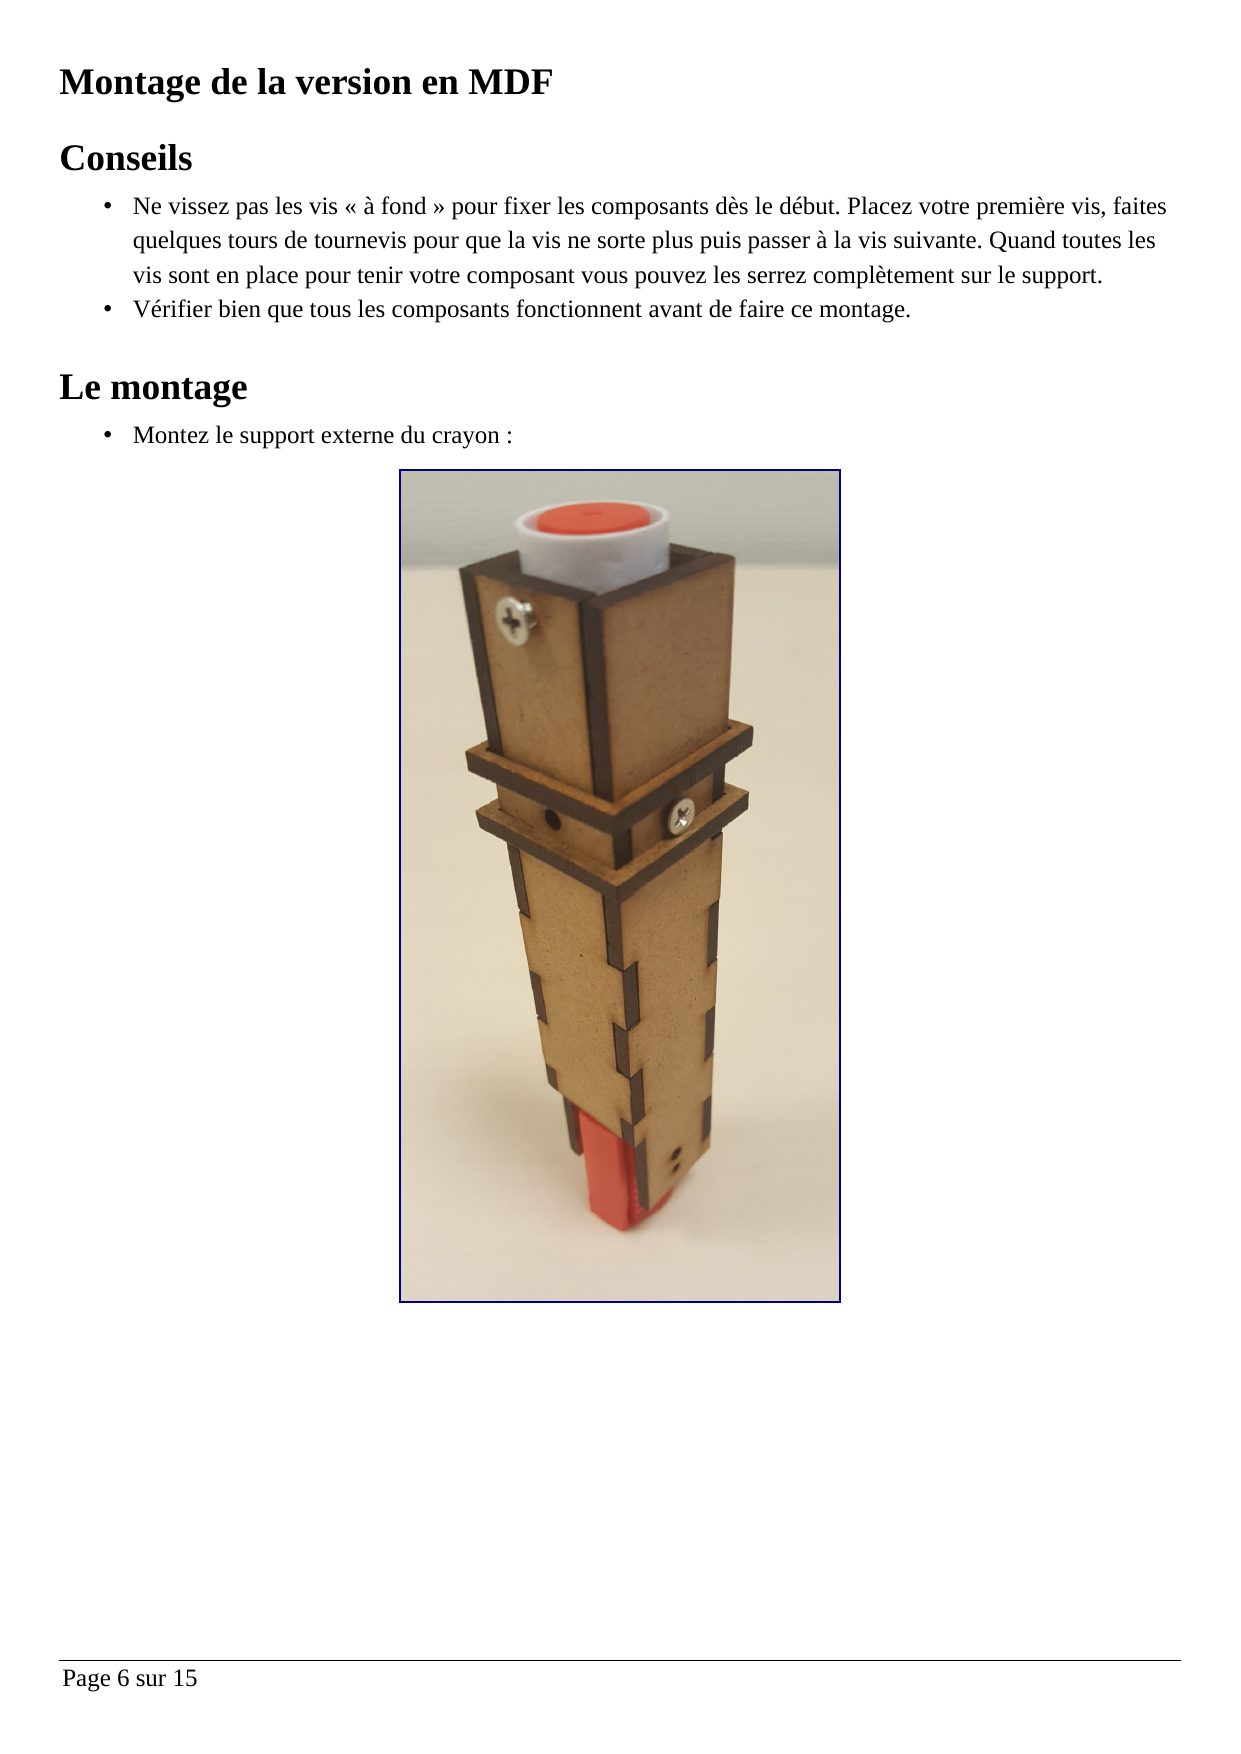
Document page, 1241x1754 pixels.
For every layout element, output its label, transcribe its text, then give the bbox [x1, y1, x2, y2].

subtitle Montage de la version en MDF [59, 59, 1181, 102]
list Vérifier bien que tous les composants fonctionnent avant de faire ce montage. [103, 294, 1181, 323]
list Ne vissez pas les vis « à fond » pour fixer les composants dès le début. Placez votre première vis, faites quelques tours de tournevis pour que la vis ne sorte plus puis passer à la vis suivante. Quand toutes les vis sont en place pour tenir votre composant vous pouvez les serrez complètement sur le support. [103, 191, 1181, 289]
list Montez le support externe du crayon : [103, 420, 1181, 449]
picture [401, 471, 839, 1301]
subtitle Conseils [59, 136, 1181, 179]
subtitle Le montage [59, 364, 1181, 408]
